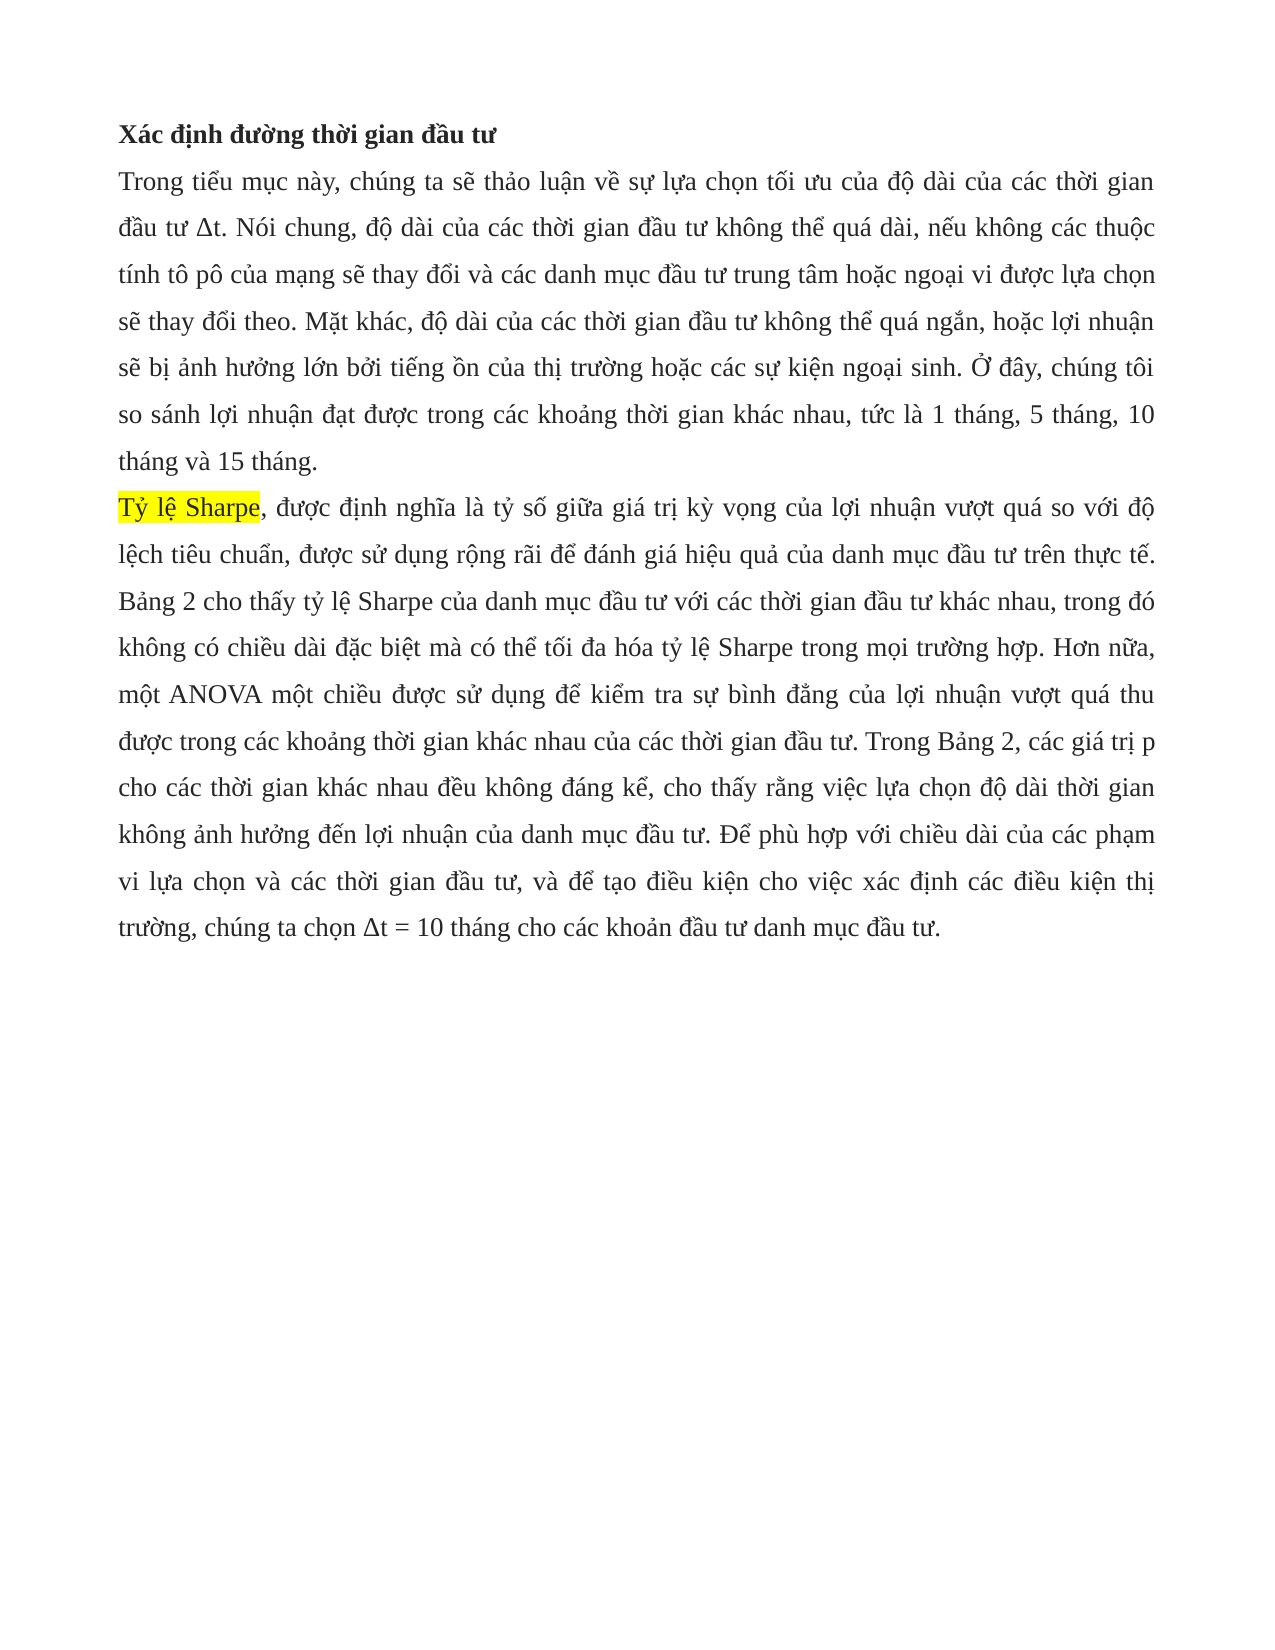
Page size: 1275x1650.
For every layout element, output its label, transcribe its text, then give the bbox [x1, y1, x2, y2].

text Tỷ lệ Sharpe, được định nghĩa là tỷ số giữa giá trị kỳ vọng của lợi nhuận vượt quá so với độ lệch tiêu chuẩn, được sử dụng rộng rãi để đánh giá hiệu quả của danh mục đầu tư trên thực tế. Bảng 2 cho thấy tỷ lệ Sharpe của danh mục đầu tư với các thời gian đầu tư khác nhau, trong đó không có chiều dài đặc biệt mà có thể tối đa hóa tỷ lệ Sharpe trong mọi trường hợp. Hơn nữa, một ANOVA một chiều được sử dụng để kiểm tra sự bình đẳng của lợi nhuận vượt quá thu được trong các khoảng thời gian khác nhau của các thời gian đầu tư. Trong Bảng 2, các giá trị p cho các thời gian khác nhau đều không đáng kể, cho thấy rằng việc lựa chọn độ dài thời gian không ảnh hưởng đến lợi nhuận của danh mục đầu tư. Để phù hợp với chiều dài của các phạm vi lựa chọn và các thời gian đầu tư, và để tạo điều kiện cho việc xác định các điều kiện thị trường, chúng ta chọn Δt = 10 tháng cho các khoản đầu tư danh mục đầu tư. [118, 491, 1157, 943]
text Trong tiểu mục này, chúng ta sẽ thảo luận về sự lựa chọn tối ưu của độ dài của các thời gian đầu tư Δt. Nói chung, độ dài của các thời gian đầu tư không thể quá dài, nếu không các thuộc tính tô pô của mạng sẽ thay đổi và các danh mục đầu tư trung tâm hoặc ngoại vi được lựa chọn sẽ thay đổi theo. Mặt khác, độ dài của các thời gian đầu tư không thể quá ngắn, hoặc lợi nhuận sẽ bị ảnh hưởng lớn bởi tiếng ồn của thị trường hoặc các sự kiện ngoại sinh. Ở đây, chúng tôi so sánh lợi nhuận đạt được trong các khoảng thời gian khác nhau, tức là 1 tháng, 5 tháng, 10 tháng và 15 tháng. [118, 165, 1157, 476]
text Xác định đường thời gian đầu tư [118, 118, 1157, 149]
